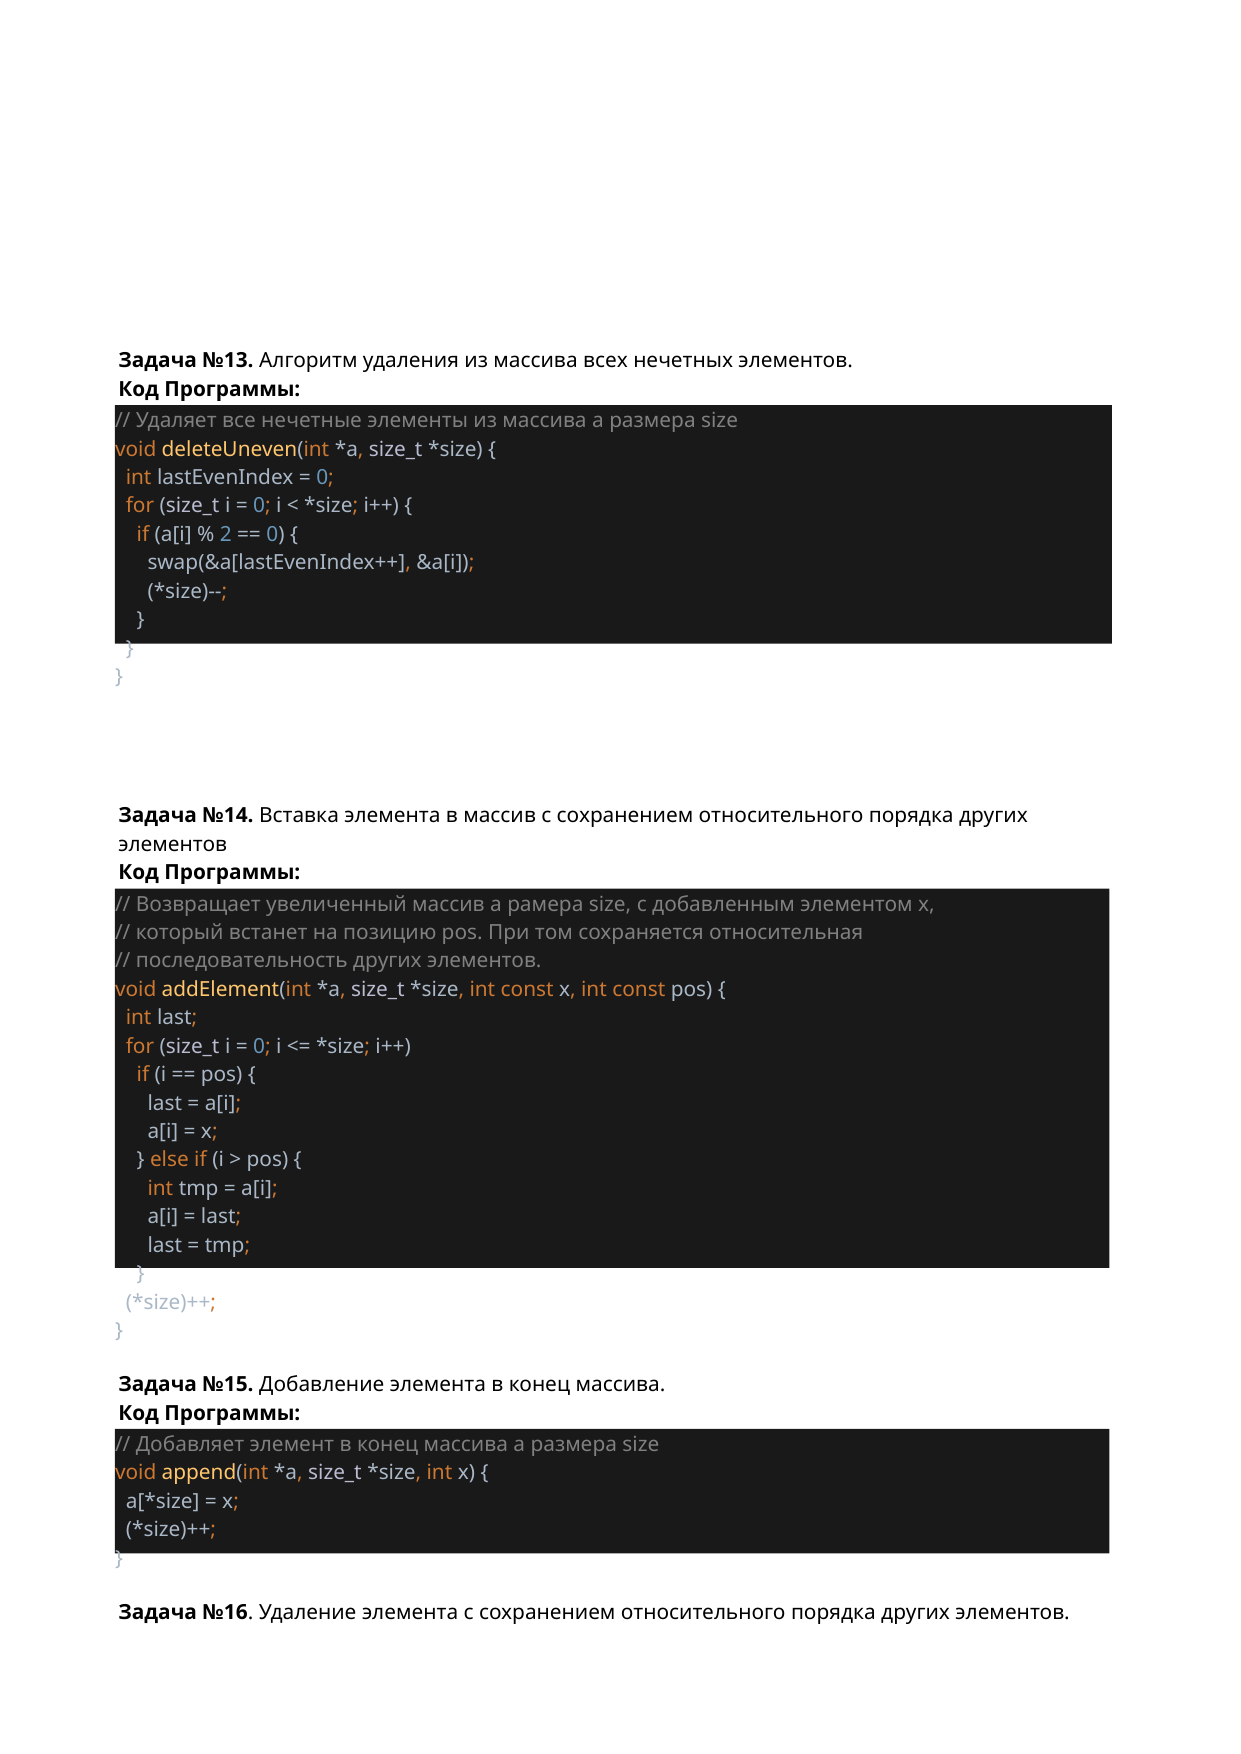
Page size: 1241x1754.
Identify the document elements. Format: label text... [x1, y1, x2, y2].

text Код Программы: [118, 374, 1122, 402]
text Задача №15. Добавление элемента в конец массива. [118, 1369, 1122, 1398]
text Код Программы: [118, 1398, 1122, 1426]
text Задача №14. Вставка элемента в массив с сохранением относительного порядка других элементов [118, 801, 1122, 857]
text Задача №13. Алгоритм удаления из массива всех нечетных элементов. [118, 346, 1122, 374]
text Задача №16. Удаление элемента с сохранением относительного порядка других элементов. [118, 1597, 1122, 1625]
text Код Программы: [118, 857, 1122, 886]
